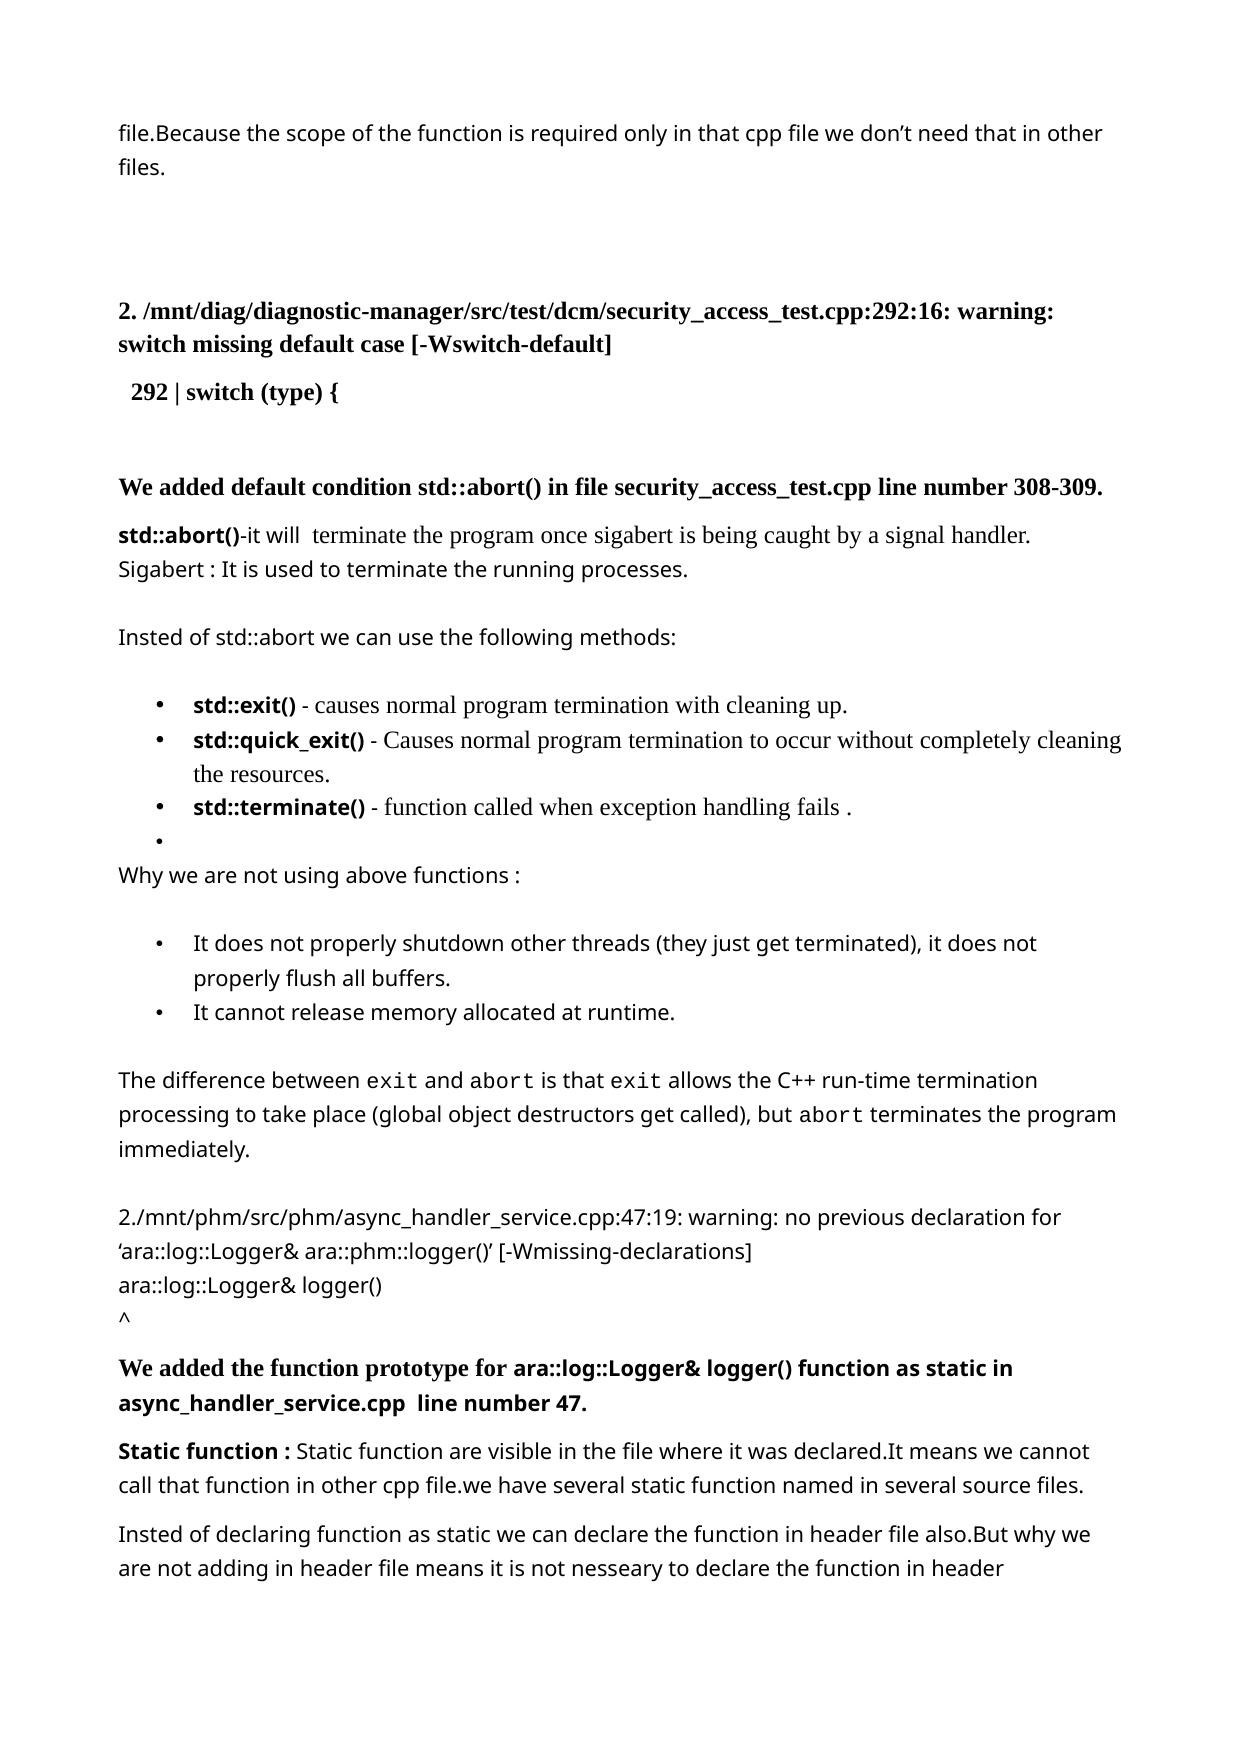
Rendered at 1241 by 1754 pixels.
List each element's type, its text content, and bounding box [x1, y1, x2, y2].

list It cannot release memory allocated at runtime. [156, 997, 1122, 1027]
list std::quick_exit() - Causes normal program termination to occur without completely cleaning the resources. [156, 725, 1122, 787]
list std::terminate() - function called when exception handling fails . [156, 792, 1122, 822]
text We added the function prototype for ara::log::Logger& logger() function as static in async_handler_service.cpp line number 47. [118, 1353, 1122, 1417]
list std::exit() - causes normal program termination with cleaning up. [156, 691, 1122, 720]
text Insted of std::abort we can use the following methods: [118, 622, 1122, 652]
text Why we are not using above functions : [118, 860, 1122, 890]
text We added default condition std::abort() in file security_access_test.cpp line number 308-309. [118, 472, 1122, 501]
text 2./mnt/phm/src/phm/async_handler_service.cpp:47:19: warning: no previous declaration for ‘ara::log::Logger& ara::phm::logger()’ [-Wmissing-declarations] ara::log::Logger& logger() ^ [118, 1202, 1122, 1334]
text file.Because the scope of the function is required only in that cpp file we don’t need that in other files. [118, 118, 1122, 182]
list It does not properly shutdown other threads (they just get terminated), it does not properly flush all buffers. [156, 928, 1122, 992]
text Insted of declaring function as static we can declare the function in header file also.But why we are not adding in header file means it is not nesseary to declare the function in header [118, 1519, 1122, 1583]
text std::abort()-it will terminate the program once sigabert is being caught by a signal handler. [118, 520, 1122, 549]
text The difference between exit and abort is that exit allows the C++ run-time termination processing to take place (global object destructors get called), but abort terminates the program immediately. [118, 1065, 1122, 1164]
text Sigabert : It is used to terminate the running processes. [118, 554, 1122, 584]
text 2. /mnt/diag/diagnostic-manager/src/test/dcm/security_access_test.cpp:292:16: warning: switch missing default case [-Wswitch-default] [118, 296, 1122, 358]
text 292 | switch (type) { [118, 377, 1122, 406]
text Static function : Static function are visible in the file where it was declared.It means we cannot call that function in other cpp file.we have several static function named in several source files. [118, 1436, 1122, 1500]
